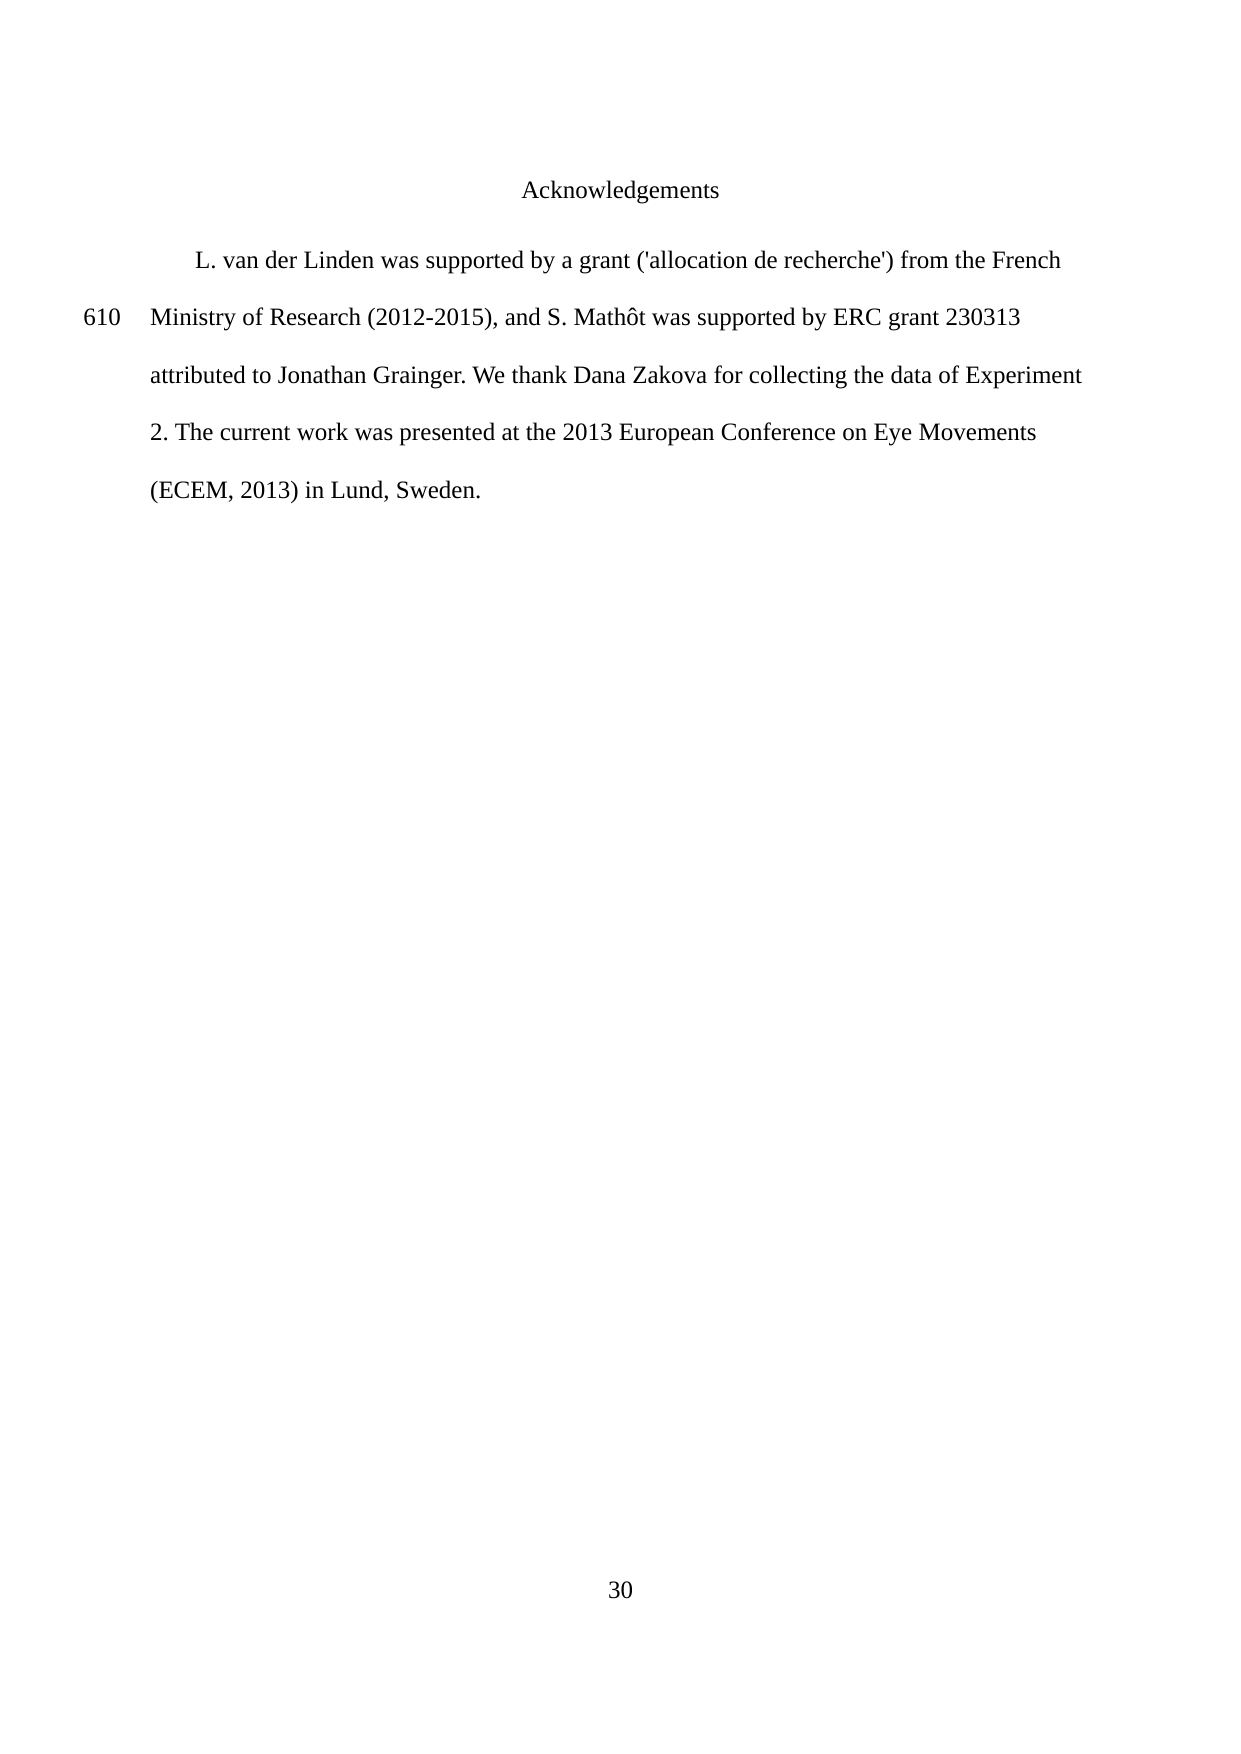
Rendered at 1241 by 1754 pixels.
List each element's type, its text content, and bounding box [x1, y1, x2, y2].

text L. van der Linden was supported by a grant ('allocation de recherche') from the French Ministry of Research (2012-2015), and S. Mathôt was supported by ERC grant 230313 attributed to Jonathan Grainger. We thank Dana Zakova for collecting the data of Experiment 2. The current work was presented at the 2013 European Conference on Eye Movements (ECEM, 2013) in Lund, Sweden. [150, 245, 1091, 504]
subtitle Acknowledgements [150, 175, 1091, 204]
